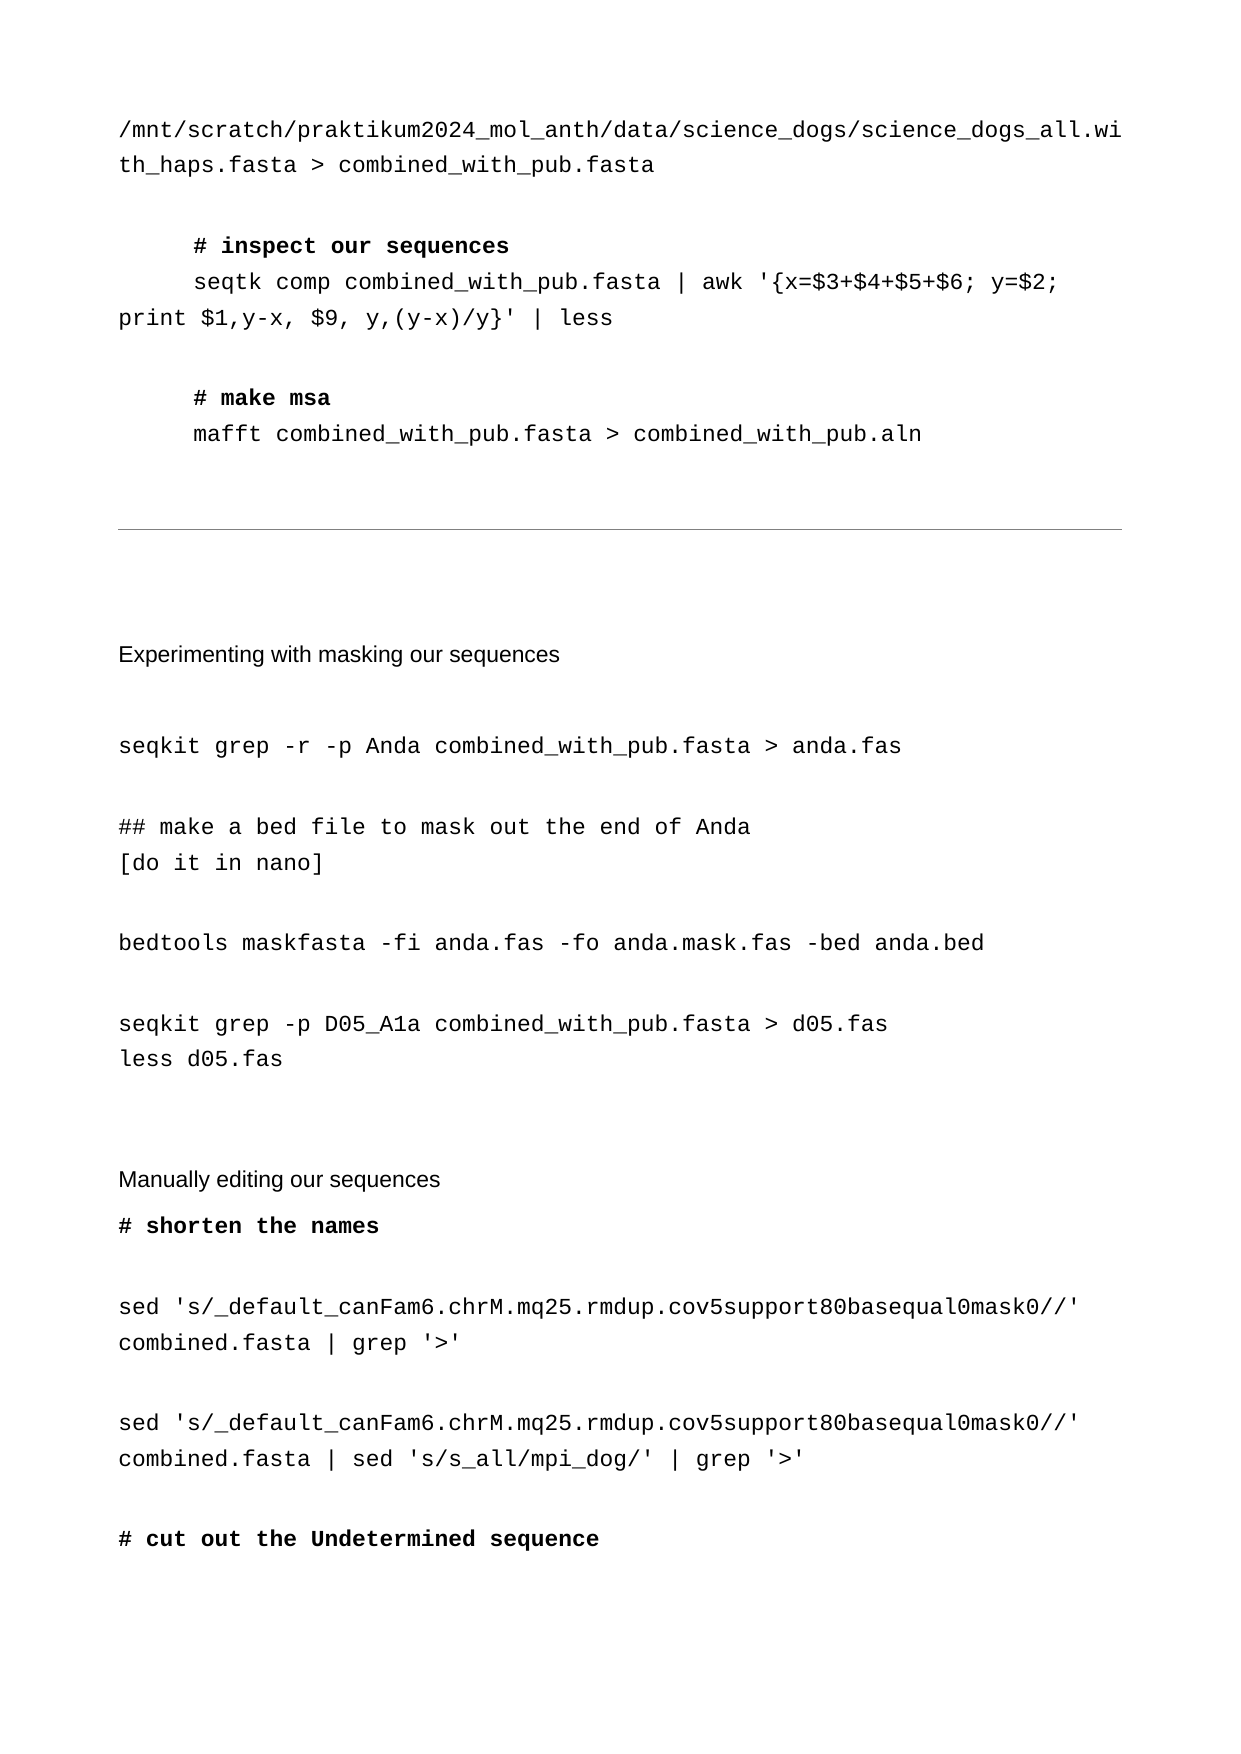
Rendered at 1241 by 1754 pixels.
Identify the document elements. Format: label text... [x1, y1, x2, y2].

text seqtk comp combined_with_pub.fasta | awk '{x=$3+$4+$5+$6; y=$2; print $1,y-x, $9, y,(y-x)/y}' | less [118, 270, 1122, 332]
text # cut out the Undetermined sequence [118, 1528, 1122, 1554]
subtitle Experimenting with masking our sequences [118, 641, 1122, 667]
text # make msa [118, 386, 1122, 412]
text mafft combined_with_pub.fasta > combined_with_pub.aln [118, 422, 1122, 448]
text sed 's/_default_canFam6.chrM.mq25.rmdup.cov5support80basequal0mask0//' combined.fasta | sed 's/s_all/mpi_dog/' | grep '>' [118, 1411, 1122, 1473]
text /mnt/scratch/praktikum2024_mol_anth/data/science_dogs/science_dogs_all.with_haps.fasta > combined_with_pub.fasta [118, 118, 1122, 180]
text # inspect our sequences [118, 234, 1122, 260]
text ## make a bed file to mask out the end of Anda [118, 815, 1122, 841]
subtitle Manually editing our sequences [118, 1166, 1122, 1192]
text less d05.fas [118, 1048, 1122, 1074]
text bedtools maskfasta -fi anda.fas -fo anda.mask.fas -bed anda.bed [118, 932, 1122, 957]
text seqkit grep -p D05_A1a combined_with_pub.fasta > d05.fas [118, 1012, 1122, 1038]
text sed 's/_default_canFam6.chrM.mq25.rmdup.cov5support80basequal0mask0//' combined.fasta | grep '>' [118, 1295, 1122, 1357]
text [do it in nano] [118, 851, 1122, 877]
text seqkit grep -r -p Anda combined_with_pub.fasta > anda.fas [118, 735, 1122, 761]
text # shorten the names [118, 1215, 1122, 1241]
